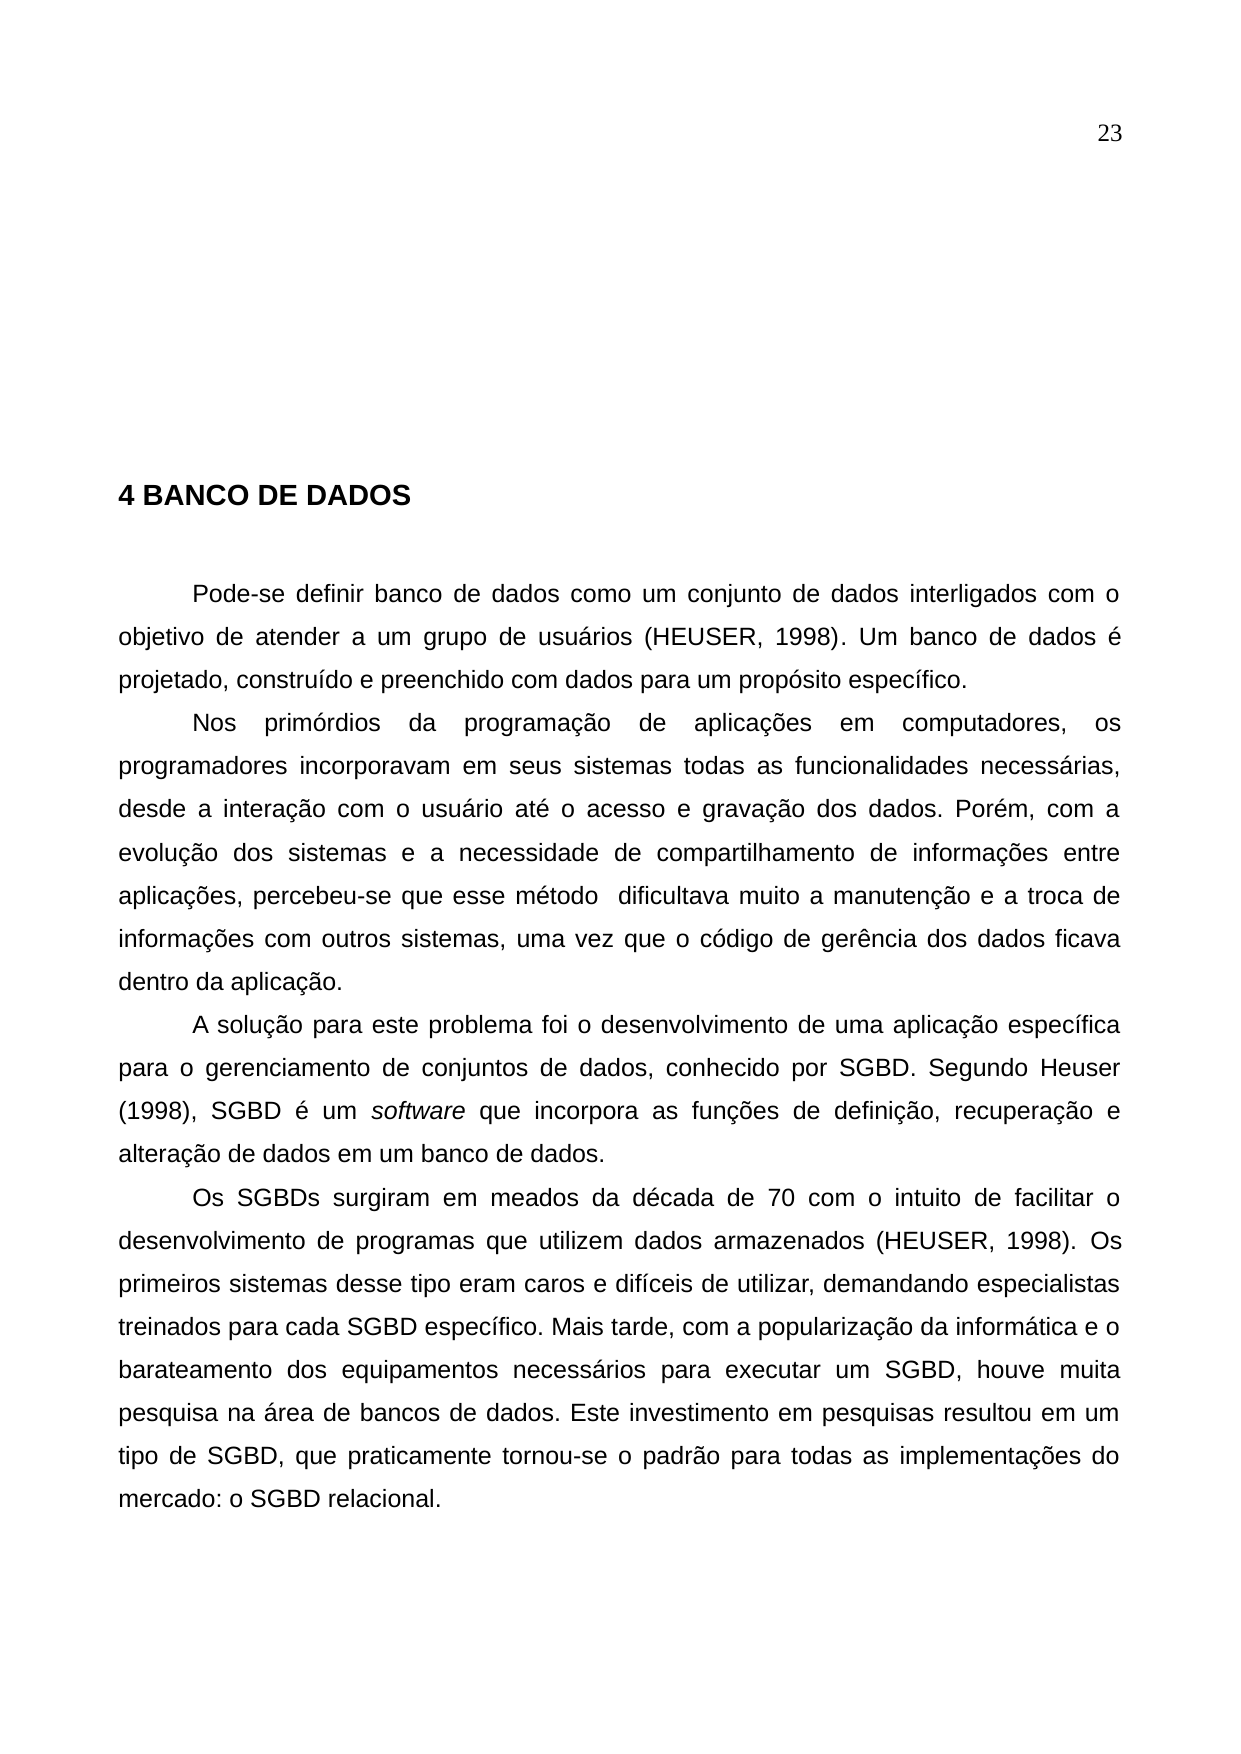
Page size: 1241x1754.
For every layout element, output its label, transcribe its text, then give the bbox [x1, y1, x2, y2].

text Os SGBDs surgiram em meados da década de 70 com o intuito de facilitar o desenvolvimento de programas que utilizem dados armazenados (HEUSER, 1998). Os primeiros sistemas desse tipo eram caros e difíceis de utilizar, demandando especialistas treinados para cada SGBD específico. Mais tarde, com a popularização da informática e o barateamento dos equipamentos necessários para executar um SGBD, houve muita pesquisa na área de bancos de dados. Este investimento em pesquisas resultou em um tipo de SGBD, que praticamente tornou-se o padrão para todas as implementações do mercado: o SGBD relacional. [118, 1183, 1122, 1513]
text 4 BANCO DE DADOS [118, 478, 1122, 512]
text A solução para este problema foi o desenvolvimento de uma aplicação específica para o gerenciamento de conjuntos de dados, conhecido por SGBD. Segundo Heuser (1998), SGBD é um software que incorpora as funções de definição, recuperação e alteração de dados em um banco de dados. [118, 1010, 1122, 1168]
text Pode-se definir banco de dados como um conjunto de dados interligados com o objetivo de atender a um grupo de usuários (HEUSER, 1998). Um banco de dados é projetado, construído e preenchido com dados para um propósito específico. [118, 579, 1122, 694]
text Nos primórdios da programação de aplicações em computadores, os programadores incorporavam em seus sistemas todas as funcionalidades necessárias, desde a interação com o usuário até o acesso e gravação dos dados. Porém, com a evolução dos sistemas e a necessidade de compartilhamento de informações entre aplicações, percebeu-se que esse método dificultava muito a manutenção e a troca de informações com outros sistemas, uma vez que o código de gerência dos dados ficava dentro da aplicação. [118, 708, 1122, 996]
